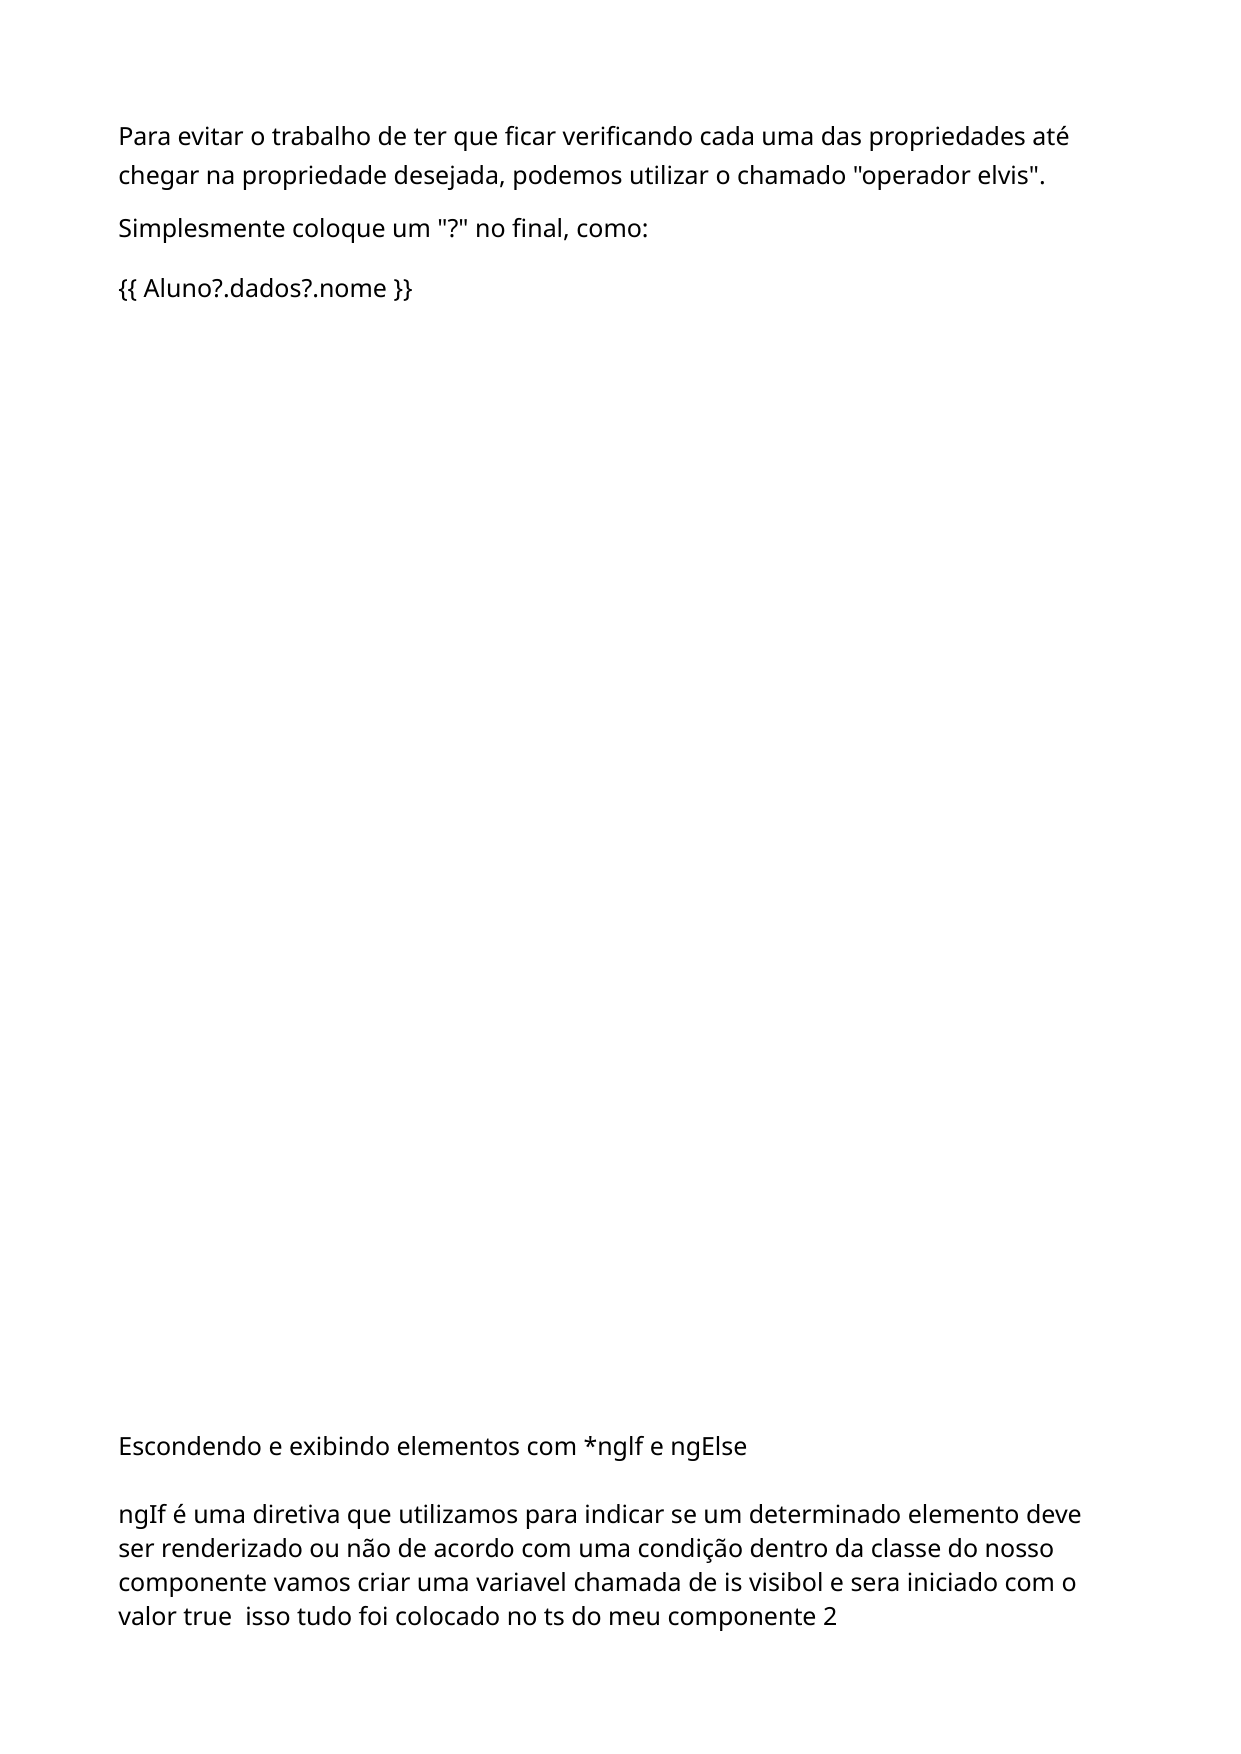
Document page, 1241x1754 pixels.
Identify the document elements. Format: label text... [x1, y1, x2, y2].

text Simplesmente coloque um "?" no final, como: [118, 211, 1122, 245]
text Para evitar o trabalho de ter que ficar verificando cada uma das propriedades até chegar na propriedade desejada, podemos utilizar o chamado "operador elvis". [118, 118, 1122, 191]
text ngIf é uma diretiva que utilizamos para indicar se um determinado elemento deve ser renderizado ou não de acordo com uma condição dentro da classe do nosso componente vamos criar uma variavel chamada de is visibol e sera iniciado com o valor true isso tudo foi colocado no ts do meu componente 2 [118, 1497, 1122, 1633]
text {{ Aluno?.dados?.nome }} [118, 271, 1122, 305]
text Escondendo e exibindo elementos com *nglf e ngElse [118, 1429, 1122, 1463]
